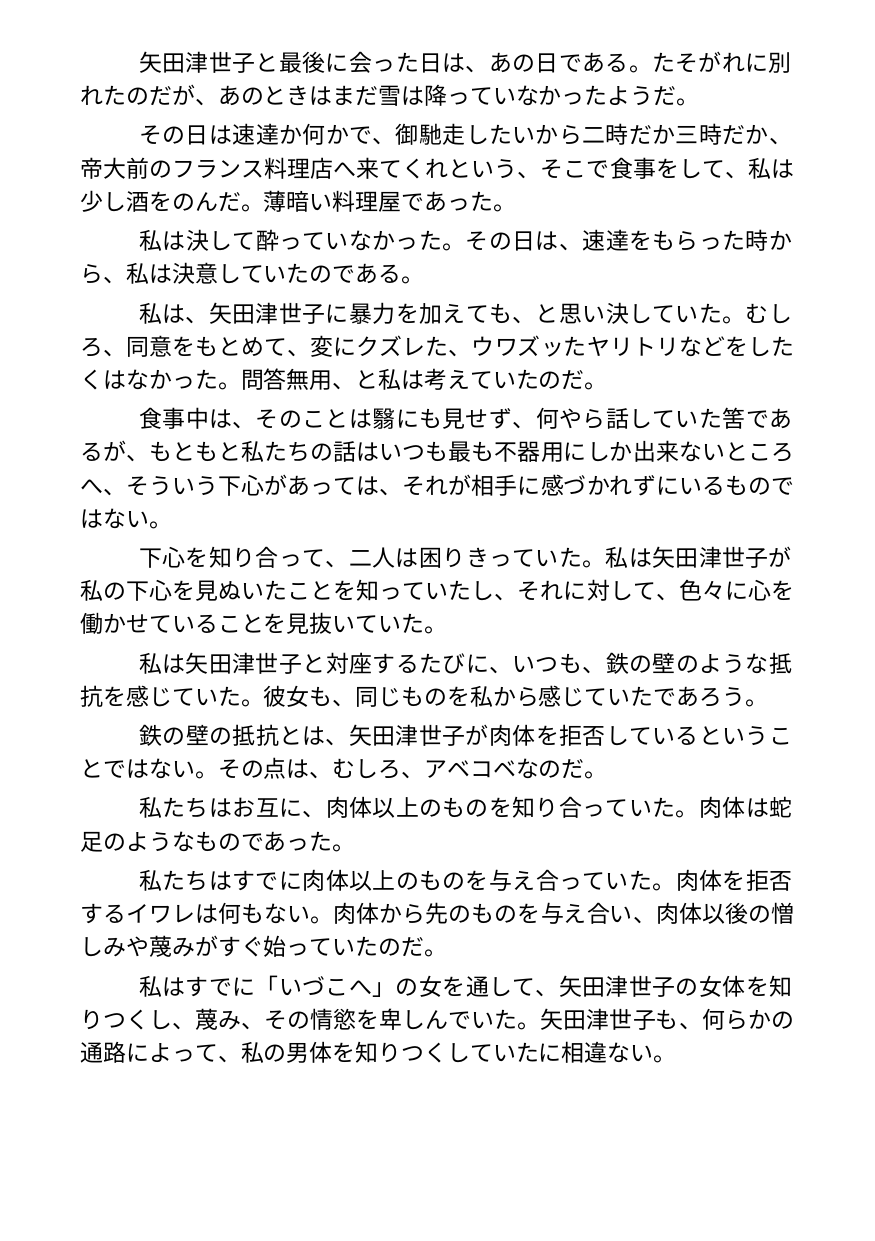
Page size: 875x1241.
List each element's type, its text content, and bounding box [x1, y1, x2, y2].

text 私は矢田津世子と対座するたびに、いつも、鉄の壁のような抵抗を感じていた。彼女も、同じものを私から感じていたであろう。 [80, 646, 794, 712]
text 私はすでに「いづこへ」の女を通して、矢田津世子の女体を知りつくし、蔑み、その情慾を卑しんでいた。矢田津世子も、何らかの通路によって、私の男体を知りつくしていたに相違ない。 [80, 968, 794, 1068]
text 私たちはすでに肉体以上のものを与え合っていた。肉体を拒否するイワレは何もない。肉体から先のものを与え合い、肉体以後の憎しみや蔑みがすぐ始っていたのだ。 [80, 863, 794, 962]
text 矢田津世子と最後に会った日は、あの日である。たそがれに別れたのだが、あのときはまだ雪は降っていなかったようだ。 [80, 45, 794, 111]
text 私は、矢田津世子に暴力を加えても、と思い決していた。むしろ、同意をもとめて、変にクズレた、ウワズッたヤリトリなどをしたくはなかった。問答無用、と私は考えていたのだ。 [80, 295, 794, 395]
text 下心を知り合って、二人は困りきっていた。私は矢田津世子が私の下心を見ぬいたことを知っていたし、それに対して、色々に心を働かせていることを見抜いていた。 [80, 540, 794, 639]
text 私は決して酔っていなかった。その日は、速達をもらった時から、私は決意していたのである。 [80, 223, 794, 289]
text 食事中は、そのことは翳にも見せず、何やら話していた筈であるが、もともと私たちの話はいつも最も不器用にしか出来ないところへ、そういう下心があっては、それが相手に感づかれずにいるものではない。 [80, 401, 794, 534]
text 私たちはお互に、肉体以上のものを知り合っていた。肉体は蛇足のようなものであった。 [80, 790, 794, 857]
text その日は速達か何かで、御馳走したいから二時だか三時だか、帝大前のフランス料理店へ来てくれという、そこで食事をして、私は少し酒をのんだ。薄暗い料理屋であった。 [80, 117, 794, 217]
text 鉄の壁の抵抗とは、矢田津世子が肉体を拒否しているということではない。その点は、むしろ、アベコベなのだ。 [80, 718, 794, 784]
